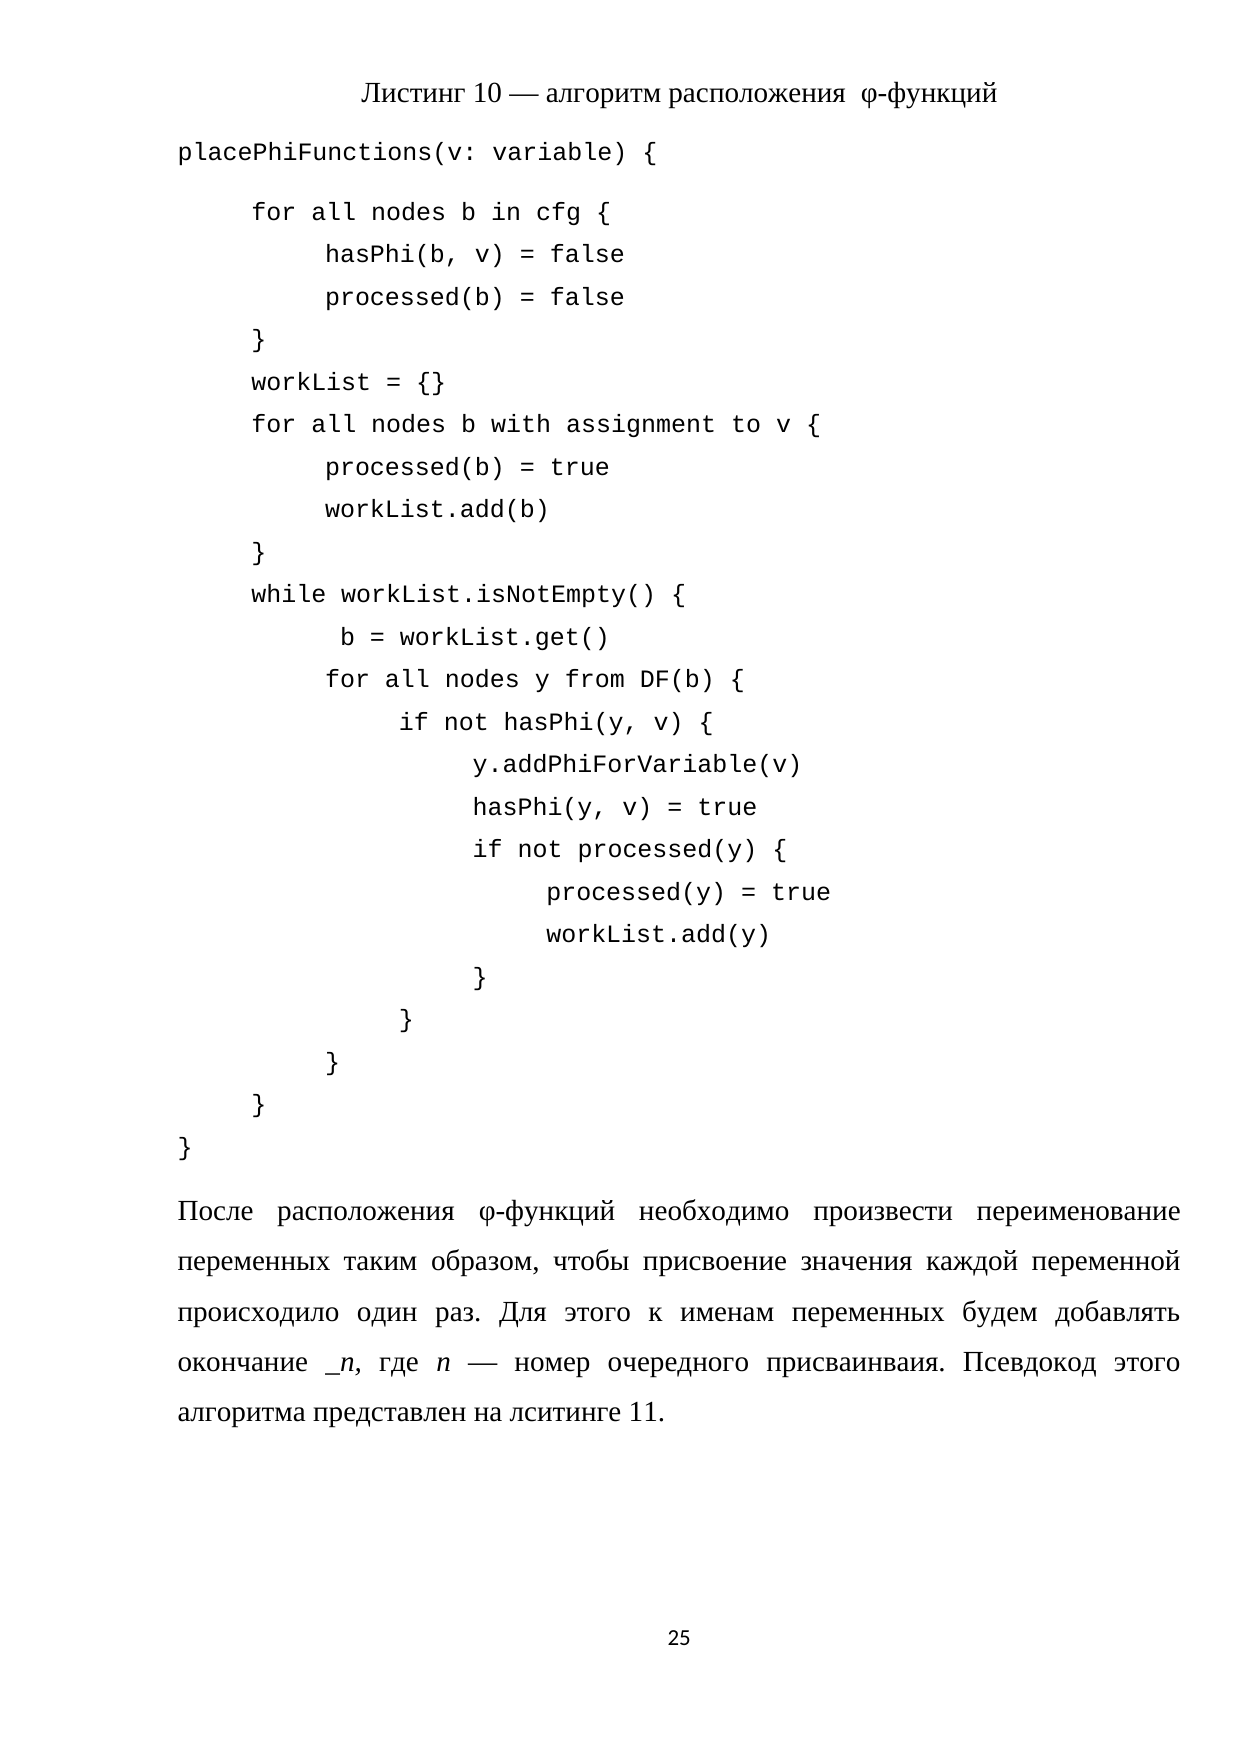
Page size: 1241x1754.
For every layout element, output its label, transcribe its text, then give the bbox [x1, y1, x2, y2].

text Листинг 10 — алгоритм расположения φ-функций [177, 75, 1181, 108]
text for all nodes b in cfg { hasPhi(b, v) = false processed(b) = false } workList = {} for all nodes b with assignment to v { processed(b) = true workList.add(b) } while workList.isNotEmpty() { b = workList.get() for all nodes y from DF(b) { if not hasPhi(y, v) { y.addPhiForVariable(v) hasPhi(y, v) = true if not processed(y) { processed(y) = true workList.add(y) } } } } } [177, 199, 1181, 1162]
text После расположения φ-функций необходимо произвести переименование переменных таким образом, чтобы присвоение значения каждой переменной происходило один раз. Для этого к именам переменных будем добавлять окончание _n, где n — номер очередного присваинваия. Псевдокод этого алгоритма представлен на лситинге 11. [177, 1193, 1181, 1428]
text placePhiFunctions(v: variable) { [177, 140, 1181, 168]
